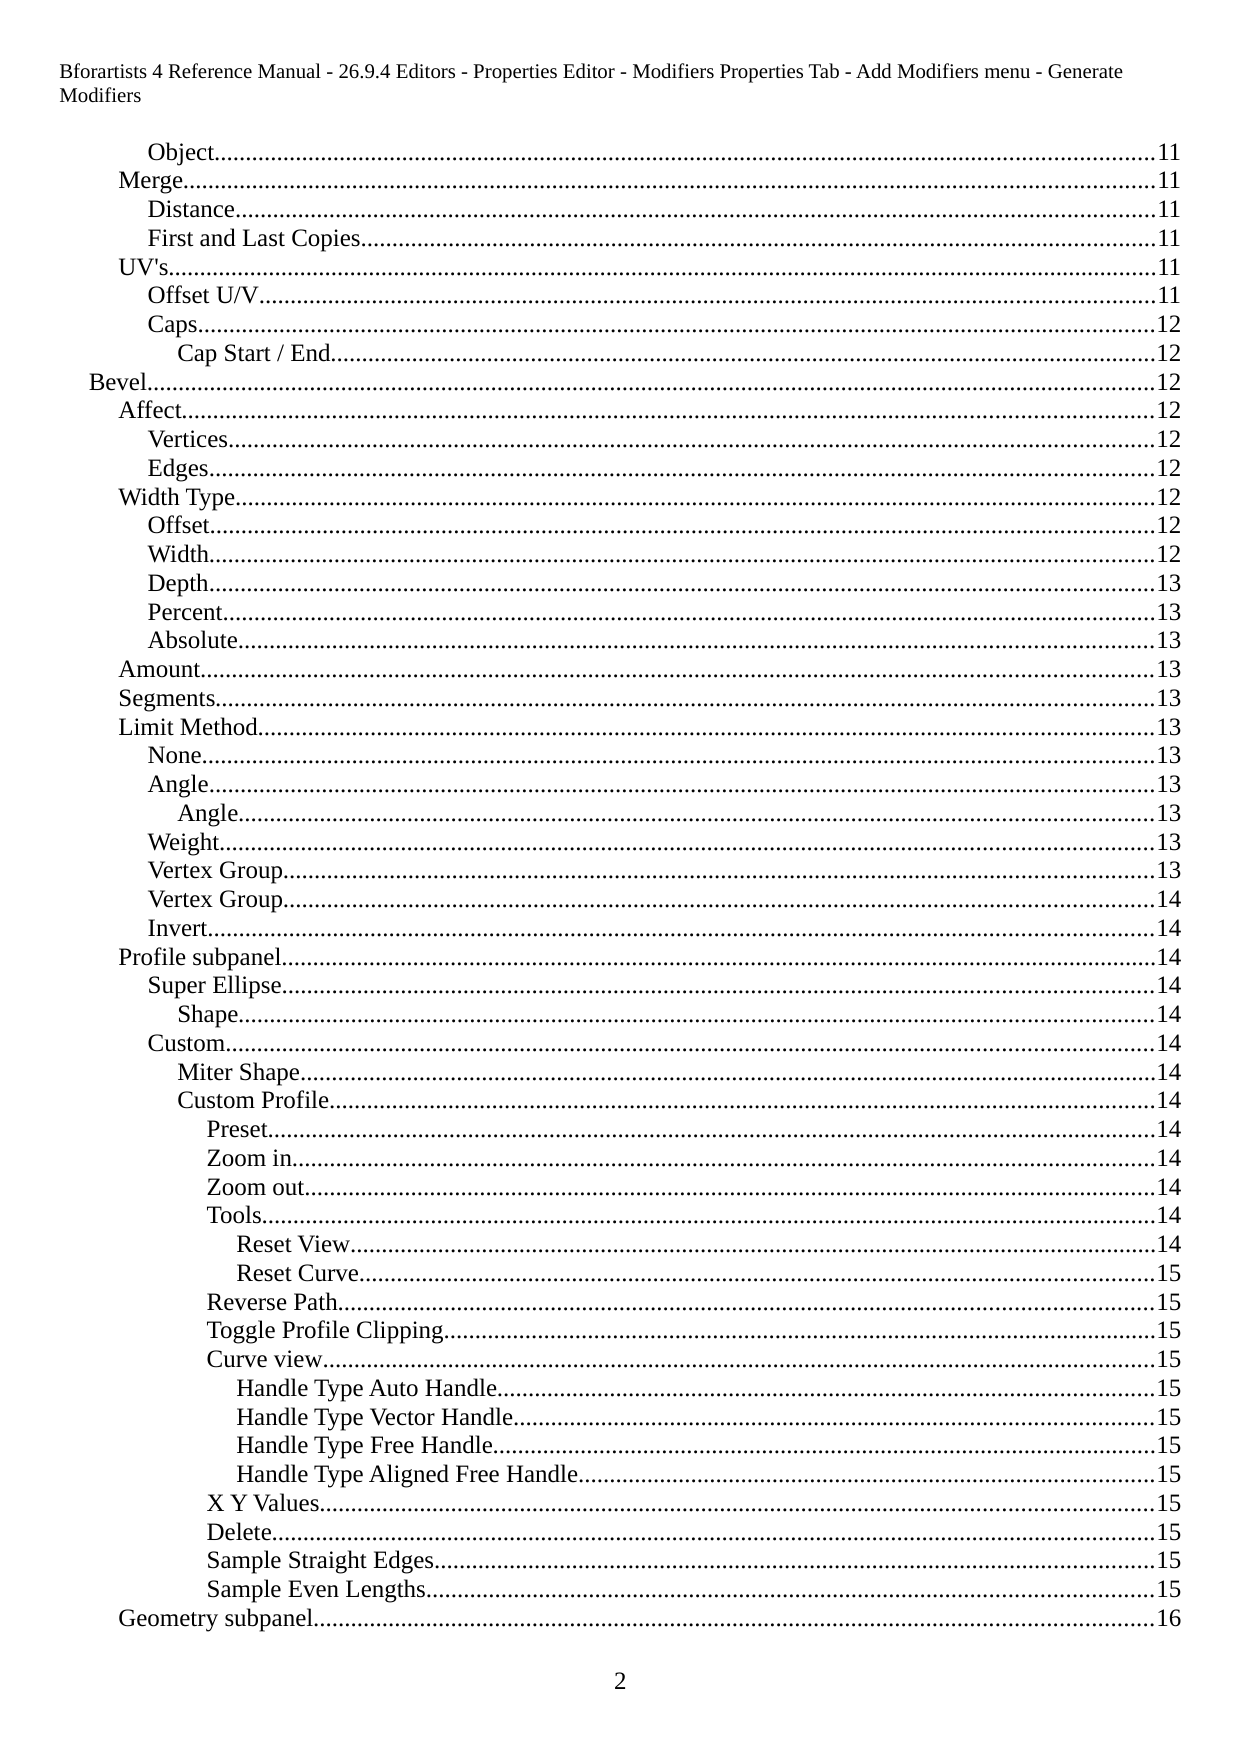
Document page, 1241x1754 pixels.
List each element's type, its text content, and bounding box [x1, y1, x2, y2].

text Reverse Path 15 [206, 1287, 1181, 1315]
text Segments 13 [118, 683, 1181, 712]
text Delete 15 [206, 1517, 1181, 1545]
text Toggle Profile Clipping 15 [206, 1315, 1181, 1344]
text Absolute 13 [147, 625, 1181, 654]
text Object 11 [147, 137, 1181, 165]
text Handle Type Auto Handle 15 [236, 1373, 1181, 1402]
text Shape 14 [177, 999, 1181, 1028]
text Amount 13 [118, 654, 1181, 683]
text Zoom in 14 [206, 1143, 1181, 1172]
text Offset 12 [147, 510, 1181, 539]
text Handle Type Vector Handle 15 [236, 1402, 1181, 1430]
text Geometry subpanel 16 [118, 1603, 1181, 1632]
text Reset View 14 [236, 1229, 1181, 1258]
text Affect 12 [118, 395, 1181, 424]
text Invert 14 [147, 913, 1181, 942]
text Angle 13 [147, 769, 1181, 798]
text Merge 11 [118, 165, 1181, 194]
text Depth 13 [147, 568, 1181, 597]
text Cap Start / End 12 [177, 338, 1181, 367]
text Caps 12 [147, 309, 1181, 338]
text Edges 12 [147, 453, 1181, 482]
text Curve view 15 [206, 1344, 1181, 1373]
text X Y Values 15 [206, 1488, 1181, 1517]
text Handle Type Aligned Free Handle 15 [236, 1459, 1181, 1488]
text Miter Shape 14 [177, 1057, 1181, 1085]
text Tools 14 [206, 1200, 1181, 1229]
text Vertex Group 14 [147, 884, 1181, 913]
text Weight 13 [147, 827, 1181, 855]
text Distance 11 [147, 194, 1181, 223]
text Offset U/V 11 [147, 280, 1181, 309]
text Sample Even Lengths 15 [206, 1574, 1181, 1603]
text Zoom out 14 [206, 1172, 1181, 1200]
text Custom 14 [147, 1028, 1181, 1057]
text Bevel 12 [88, 367, 1181, 395]
text Width 12 [147, 539, 1181, 568]
text Profile subpanel 14 [118, 942, 1181, 970]
text Limit Method 13 [118, 712, 1181, 740]
text Super Ellipse 14 [147, 970, 1181, 999]
text Reset Curve 15 [236, 1258, 1181, 1287]
text None 13 [147, 740, 1181, 769]
text Sample Straight Edges 15 [206, 1545, 1181, 1574]
text Percent 13 [147, 597, 1181, 625]
text Preset 14 [206, 1114, 1181, 1143]
text First and Last Copies 11 [147, 223, 1181, 252]
text Vertices 12 [147, 424, 1181, 453]
text Width Type 12 [118, 482, 1181, 510]
text UV's 11 [118, 252, 1181, 280]
text Custom Profile 14 [177, 1085, 1181, 1114]
text Angle 13 [177, 798, 1181, 827]
text Vertex Group 13 [147, 855, 1181, 884]
text Handle Type Free Handle 15 [236, 1430, 1181, 1459]
